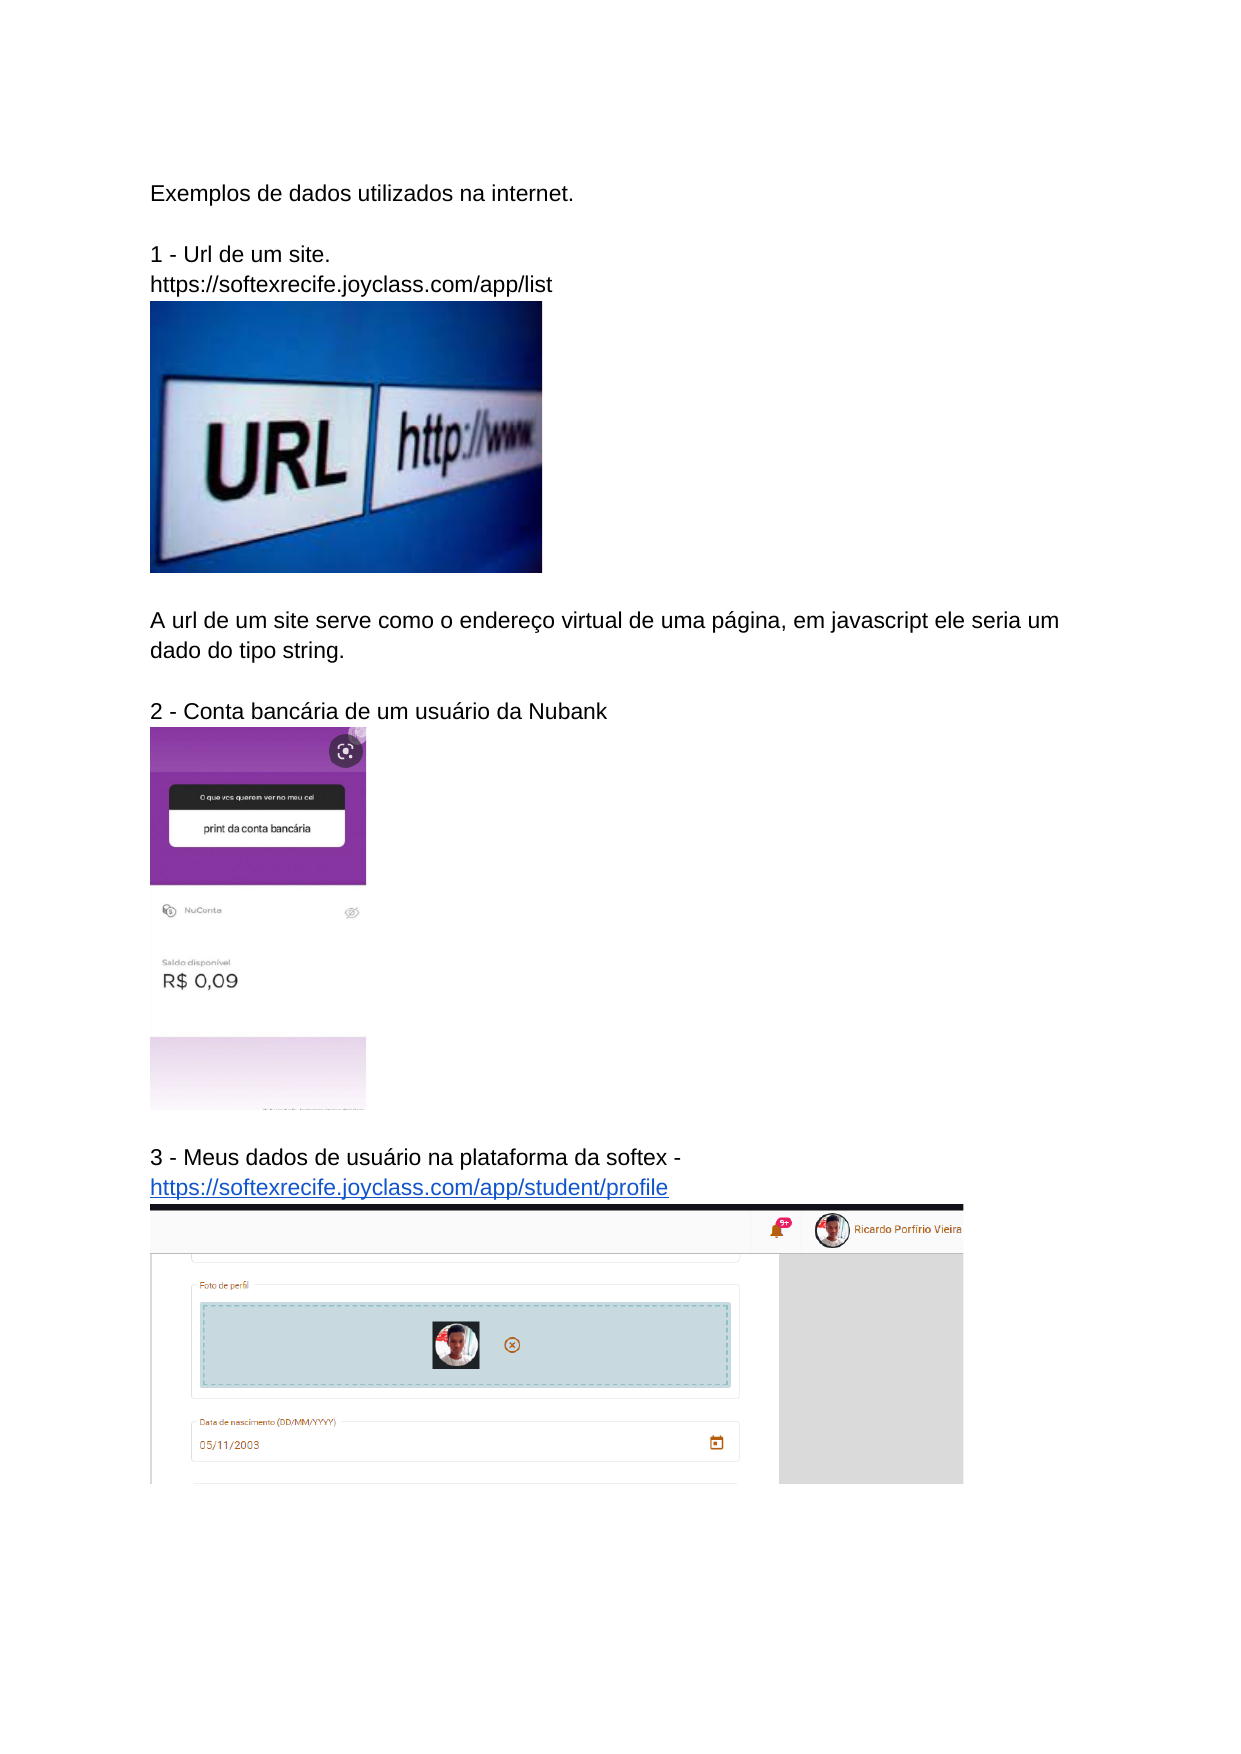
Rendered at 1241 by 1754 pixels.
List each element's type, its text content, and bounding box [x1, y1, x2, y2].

text 2 - Conta bancária de um usuário da Nubank [150, 698, 1090, 724]
text 3 - Meus dados de usuário na plataforma da softex - https://softexrecife.joyclass.com/app/student/profile [150, 1144, 1090, 1200]
text Exemplos de dados utilizados na internet. [150, 180, 1090, 207]
text 1 - Url de um site. [150, 241, 1090, 267]
picture [150, 1204, 964, 1484]
picture [150, 727, 367, 1110]
picture [150, 301, 543, 573]
text https://softexrecife.joyclass.com/app/list [150, 271, 1090, 297]
text A url de um site serve como o endereço virtual de uma página, em javascript ele seria um dado do tipo string. [150, 607, 1090, 663]
